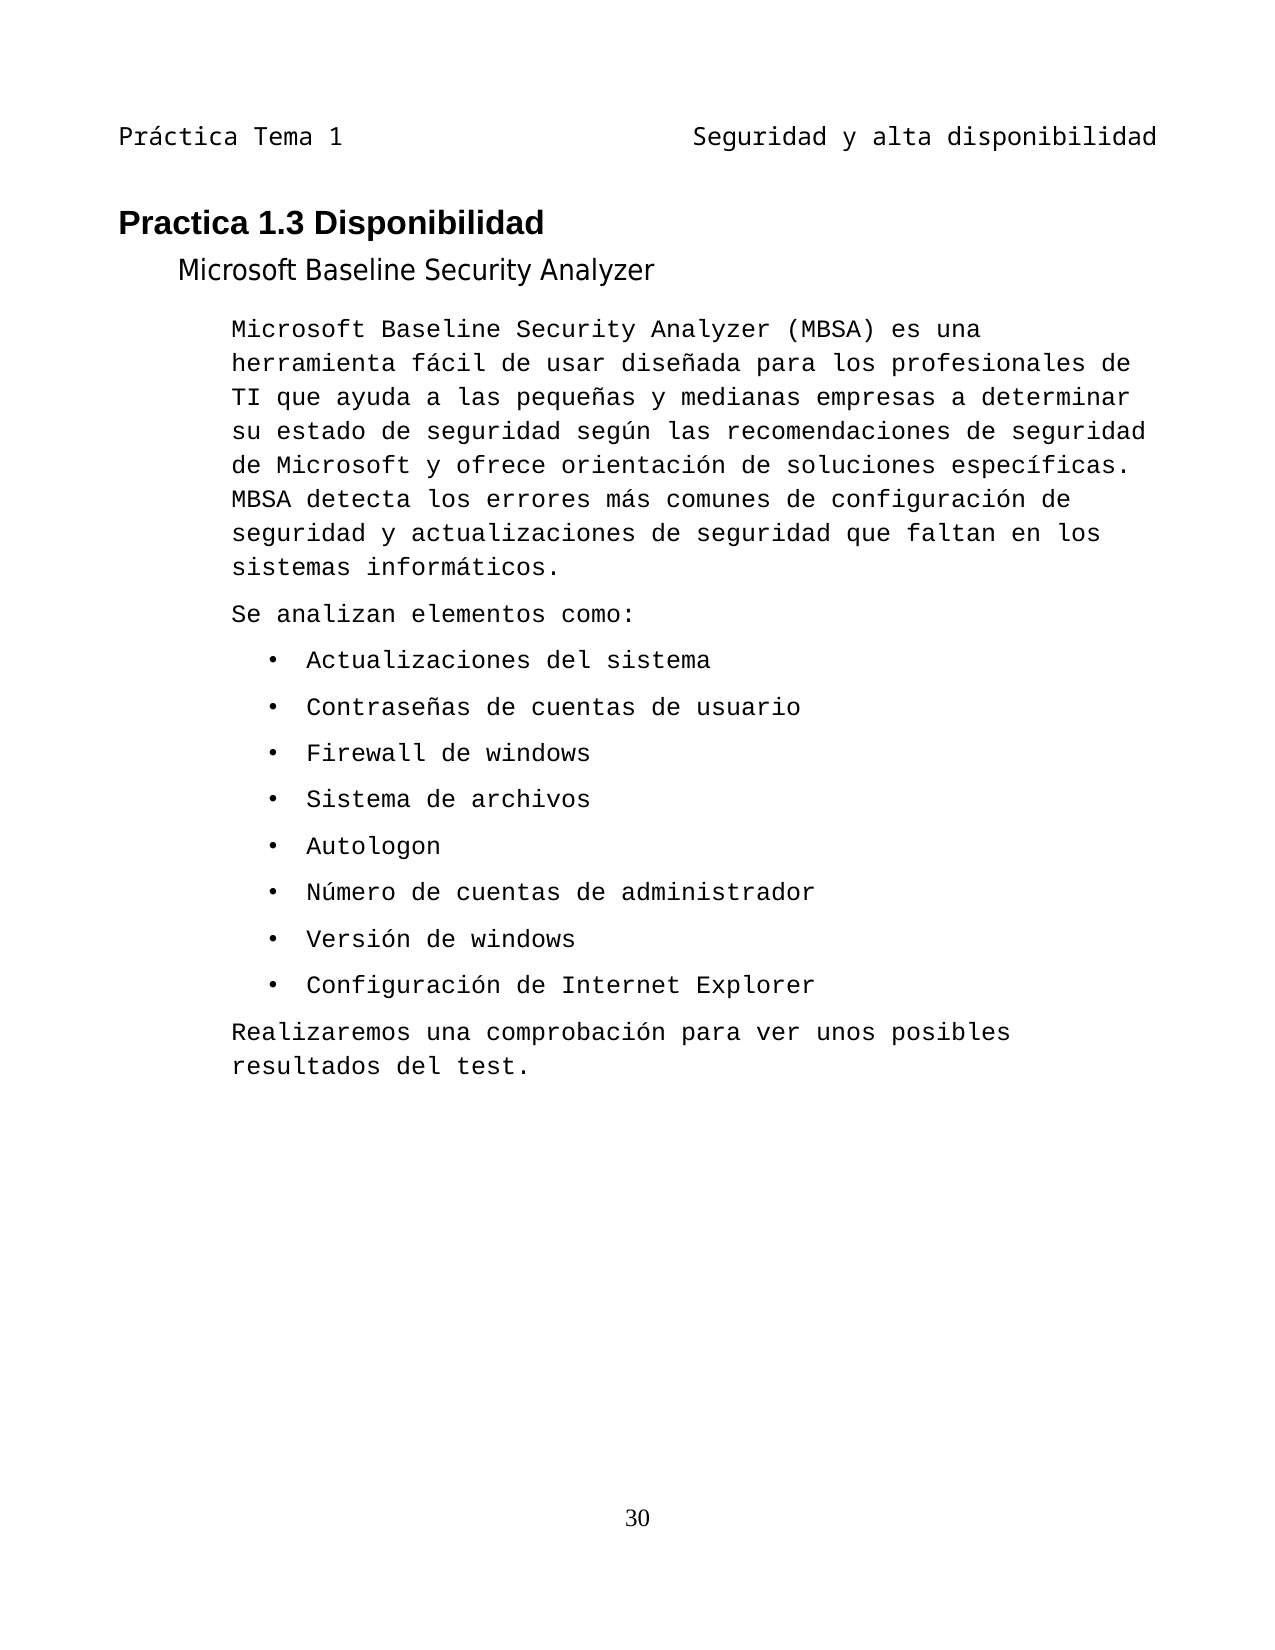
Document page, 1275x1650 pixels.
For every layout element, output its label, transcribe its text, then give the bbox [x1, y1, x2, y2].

text Microsoft Baseline Security Analyzer [177, 254, 1157, 288]
list Contraseñas de cuentas de usuario [268, 694, 1157, 722]
list Configuración de Internet Explorer [268, 973, 1157, 1001]
list Actualizaciones del sistema [268, 648, 1157, 676]
list Versión de windows [268, 926, 1157, 955]
list Sistema de archivos [268, 787, 1157, 815]
text Se analizan elementos como: [231, 601, 1157, 629]
list Número de cuentas de administrador [268, 880, 1157, 908]
text Realizaremos una comprobación para ver unos posibles resultados del test. [231, 1019, 1157, 1082]
list Autologon [268, 833, 1157, 862]
text Microsoft Baseline Security Analyzer (MBSA) es una herramienta fácil de usar diseñada para los profesionales de TI que ayuda a las pequeñas y medianas empresas a determinar su estado de seguridad según las recomendaciones de seguridad de Microsoft y ofrece orientación de soluciones específicas. MBSA detecta los errores más comunes de configuración de seguridad y actualizaciones de seguridad que faltan en los sistemas informáticos. [231, 317, 1157, 583]
list Firewall de windows [268, 741, 1157, 769]
text Practica 1.3 Disponibilidad [118, 202, 1157, 241]
